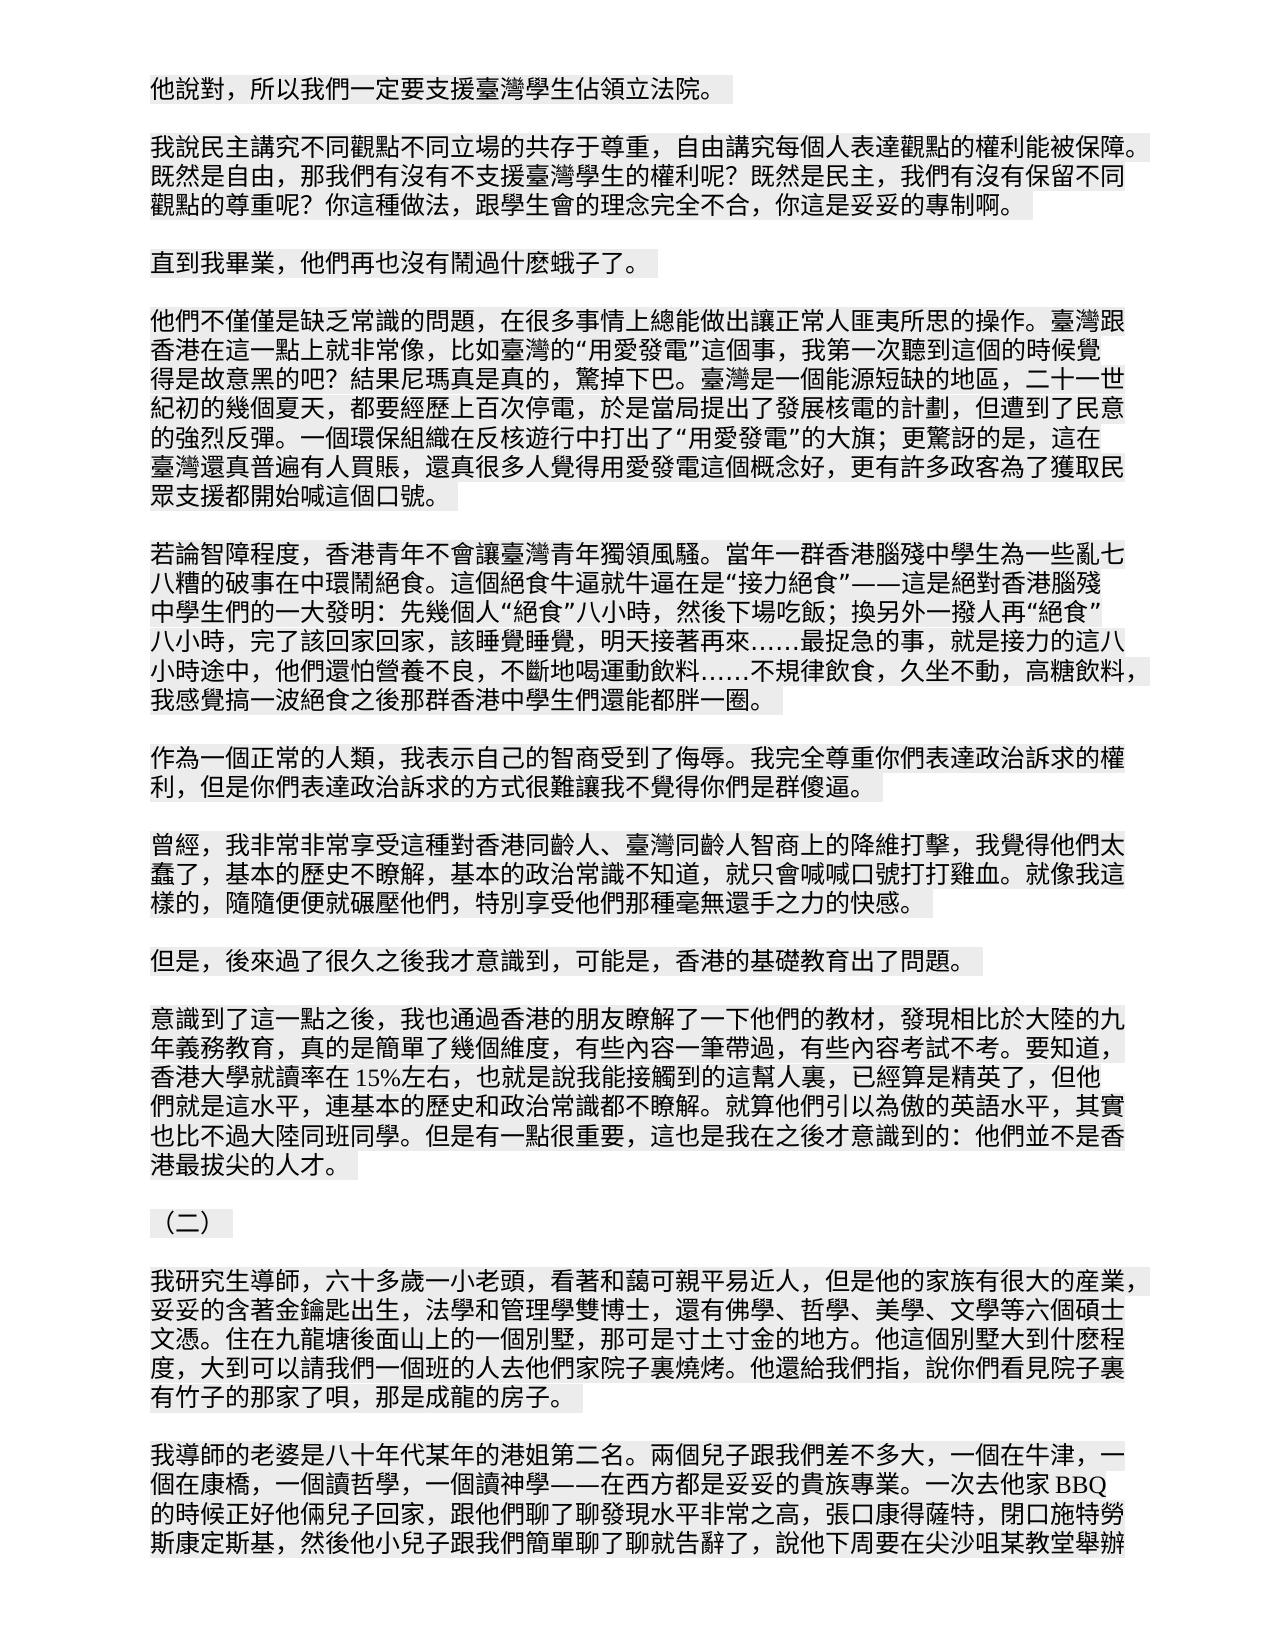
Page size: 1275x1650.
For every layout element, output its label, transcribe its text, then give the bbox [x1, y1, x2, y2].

text 卡韓政變 (94)：台灣青年的三種屬性//香港這座城市還有救嗎？(節錄。作者：趙皓陽) 陳真 2019. 06. 25. 趙皓陽這文章寫得很好，我就不告而取，借花獻佛了。 不過，裏頭有些描述，港台或許不太一樣。作者說，"香港青年不是壞，只是蠢而已"。依我看，台灣青年恐怕更有著三種屬性：一是蠢而已，一是壞而已，一是又蠢又壞。 三十多年來，這三種人把我整得很慘，所以我很清楚可以辨識出三者的不同。"蠢而已" 為數最多，壞而已為數最少，這類人通常就是帶頭的，包括各種親綠學者 (過去則是親藍，看風向辦事)、文化人及掛羊頭賣狗肉的所謂社運人士與維權份子、網紅等等等。這些人明知善惡，卻偏要顛倒是非黑白，藉以謀取個人權力與利益。 至於又蠢又壞的也是有，為數亦不少，例如橫行於網路世界那些陰陰暗暗的人，或是那些一經政黨或媒體煽動就會迅速冒出來喊打喊殺或是想方設法做一些傷害敵人之事的腦殘均屬之。他們之所以為惡不擇手段，一來是因為蠢，二來則是因為品性令人難以恭維。 最近一連串所謂嗆韓的中學生，我看也是這一類，half-witted，聞聲起舞，很容易被煽動，卻又以為自己很聰明很有正義感。想要矯正這些人的腦子幾乎可以說是絕望的，可是，一旦改朝換代，他們通常很快又會跟上另一股潮流，扮演同樣的角色。 這些嗆韓學生讓我想起一件事。話說民進黨，當然也有好人，而且是大好人，例如我的好朋友翁金珠及劉峰松夫婦。我當年之所以特地申請跑到彰化基督教醫院實習，就是為了能夠接近他們。林義雄之所以退黨，也是因為當年推舉翁金珠 (我稱呼她翁老師) 參選黨主席失利，憤而退黨。我記得翁老師當立委時，有一些我忘了是反對什麼的學生跑去立法院還是教育部抗議，對著官員大小聲，極盡羞辱之能事。翁老師原本是站在學生這邊，但是看到他們的囂張態度之後，就當場反過來罵學生說你們為什麼對長輩是這種態度？ 翁老師事後告訴我這件事，讓我印象很深刻，心裏頗感動。我心裏想，還好我所尊敬的好朋友終究還是能堅持這麼一點基本的是非和美德。那是二、三十年前的事了，那時候我雖然還是民進黨，但是對於黨總是想盡辦法驅使、煽動學生去做一些傷害異己或傷害國民黨人的事，感到很不以為然，因為黨存心就是把學生當成一種政治工具，一種傷害敵人的武器。 黨的 "理論" 大約是這樣：學生的形象就是清純，因此，傷害敵人時，敵人受傷會更重，而且只能挨打，不敢反擊學生，因為當時的社會氛圍把學生捧得很高、很清純、很有理想，無人敢攖其鋒。我所謂又蠢又壞，這一類學生就是一個例子：自以為是，而且不擇手段，但他始終不明白他只是一個任人操弄的工具。當然，從中他也是可以得到各種好處。你要說他很單純也可以。但是，單純到某種極致，與蠢無異。很多支薪或不支薪等級的網軍都是屬於這一類，品性很壞，腦子很差。 "蠢而已"、"壞而已" 及 "又蠢又壞" 這三類人，究竟哪一種為害最大，我覺得很難說，畢竟缺一不可，少掉其中之一，壞事就做不起來了。也許應該說，這是三位一體的青年組合。當然，倒也不一定是青年，其中 "壞而已" 那一類人通常是從年輕一路吃到飽，吃到中年、晚年，不管怎麼改朝換代，他們始終都可以隨時根據利益需要而調整姿勢，正義凜然地高唱各種 "理想"。 半個多世紀來，改變的只是當權的顏色不同，至於台灣青年的三種屬性則始終沒有改善，反倒變本加厲。 ======================== 香港這座城市還有救嗎？(節錄) 原創： 趙皓陽 全文 (含圖) 見：https://mp.weixin.qq.com/s/Ya7MtKeW6FYzx7W-6pYtXg （一） 因為有在香港讀書的經歷，我曾經寫過很多關於香港的文章，旨在消除我們對於香港青年的偏見，我不止一次說過，我接觸過很多香港青年，他們真的不是壞，他們只是蠢而已。 這絕對是我不帶任何情感偏見非常可觀的描述，如果你不喜歡言簡意賅的一個“蠢”字，也可以的用“幼稚病”三個字，但就麻煩一些，我也沒有任何歧視的意思。 我在爬大東山看落日的時候認識了一位元同校的香港朋友，他大概加入了類似"本島人優先"這類亂七八糟的組織，比極端港獨稍微好一點，對大陸人也沒有那麽多敵視，大致立場就是你過你的、我過我的多好，現在香港不好是因為大陸政府管著...... 我問他，你為什麽懷念英國殖民時代呢，甚至跟在英國國旗後面遊行？ 他說，因為democracy啊，一人一票啊，現在香港這麽多問題就是因為不democracy。 我問他，港英殖民時代你們選過總督嗎？ 他一下愣了，那種黑人問號？？？？的表情看著我。 我發現他是真不懂，於是告訴他，在英國人統治你們的時候，總督都是高貴的女王陛下直接指派的，你們一毛錢選舉權都沒有。在政府公務員體系內，香港人還要排在印度人後面，是妥妥的三等公民。為爭取自身權利、反對殖民壓迫，香港人民在六十年代進行過一系列抗議運動，結果被你的英國慈父用印度人軍警鎮壓了下去，拿槍biubiubiu地打你們香港人哎。 講真，當時他那一臉懊惱、難以置信、悔恨、羞漸、尷尬的表情，我能把玩一輩子。 第二個故事，當時臺灣太陽花那時候（彼時還沒有發生大規模占中事件），我們學校的學生會搞了各種亂七八糟的造勢活動支援。然後有一次開會的時候，一位理事表示，每一位在座的學生會成員都要表態支援太陽花運動，說的特別高大上，如果不表態就不符合學生會的最高理想，就不符合學生會的立會理念。 言下之意就是針對我們幾位大陸學生。我們都覺得太陽花運動跟我們有毛關係，這種表態不是MDZZ麽。當時有個大陸同學立馬就急了，說你們憑什麽逼我表態，我就是不支援，有種開除我啊。香港那邊同學聲音也高了八度，說我們是學生組織必須支援學生運動，這是原則。 我說大家都冷靜一下，你說的學生會的理念、最高原則什麽我們都認同，這同樣是我們大陸人民所認同的價值觀，你所表達的，就是民主和自由兩種理念。 他說對，所以我們一定要支援臺灣學生佔領立法院。 我說民主講究不同觀點不同立場的共存于尊重，自由講究每個人表達觀點的權利能被保障。既然是自由，那我們有沒有不支援臺灣學生的權利呢？既然是民主，我們有沒有保留不同觀點的尊重呢？你這種做法，跟學生會的理念完全不合，你這是妥妥的專制啊。 直到我畢業，他們再也沒有鬧過什麽蛾子了。 他們不僅僅是缺乏常識的問題，在很多事情上總能做出讓正常人匪夷所思的操作。臺灣跟香港在這一點上就非常像，比如臺灣的“用愛發電”這個事，我第一次聽到這個的時候覺得是故意黑的吧？結果尼瑪真是真的，驚掉下巴。臺灣是一個能源短缺的地區，二十一世紀初的幾個夏天，都要經歷上百次停電，於是當局提出了發展核電的計劃，但遭到了民意的強烈反彈。一個環保組織在反核遊行中打出了“用愛發電”的大旗；更驚訝的是，這在臺灣還真普遍有人買賬，還真很多人覺得用愛發電這個概念好，更有許多政客為了獲取民眾支援都開始喊這個口號。 若論智障程度，香港青年不會讓臺灣青年獨領風騷。當年一群香港腦殘中學生為一些亂七八糟的破事在中環鬧絕食。這個絕食牛逼就牛逼在是“接力絕食”——這是絕對香港腦殘中學生們的一大發明：先幾個人“絕食”八小時，然後下場吃飯；換另外一撥人再“絕食”八小時，完了該回家回家，該睡覺睡覺，明天接著再來……最捉急的事，就是接力的這八小時途中，他們還怕營養不良，不斷地喝運動飲料……不規律飲食，久坐不動，高糖飲料，我感覺搞一波絕食之後那群香港中學生們還能都胖一圈。 作為一個正常的人類，我表示自己的智商受到了侮辱。我完全尊重你們表達政治訴求的權利，但是你們表達政治訴求的方式很難讓我不覺得你們是群傻逼。 曾經，我非常非常享受這種對香港同齡人、臺灣同齡人智商上的降維打擊，我覺得他們太蠢了，基本的歷史不瞭解，基本的政治常識不知道，就只會喊喊口號打打雞血。就像我這樣的，隨隨便便就碾壓他們，特別享受他們那種毫無還手之力的快感。 但是，後來過了很久之後我才意識到，可能是，香港的基礎教育出了問題。 意識到了這一點之後，我也通過香港的朋友瞭解了一下他們的教材，發現相比於大陸的九年義務教育，真的是簡單了幾個維度，有些內容一筆帶過，有些內容考試不考。要知道，香港大學就讀率在15%左右，也就是說我能接觸到的這幫人裏，已經算是精英了，但他們就是這水平，連基本的歷史和政治常識都不瞭解。就算他們引以為傲的英語水平，其實也比不過大陸同班同學。但是有一點很重要，這也是我在之後才意識到的：他們並不是香港最拔尖的人才。 （二） 我研究生導師，六十多歲一小老頭，看著和藹可親平易近人，但是他的家族有很大的産業，妥妥的含著金鑰匙出生，法學和管理學雙博士，還有佛學、哲學、美學、文學等六個碩士文憑。住在九龍塘後面山上的一個別墅，那可是寸土寸金的地方。他這個別墅大到什麽程度，大到可以請我們一個班的人去他們家院子裏燒烤。他還給我們指，說你們看見院子裏有竹子的那家了唄，那是成龍的房子。 我導師的老婆是八十年代某年的港姐第二名。兩個兒子跟我們差不多大，一個在牛津，一個在康橋，一個讀哲學，一個讀神學——在西方都是妥妥的貴族專業。一次去他家BBQ的時候正好他倆兒子回家，跟他們聊了聊發現水平非常之高，張口康得薩特，閉口施特勞斯康定斯基，然後他小兒子跟我們簡單聊了聊就告辭了，說他下周要在尖沙咀某教堂舉辦一場聖誕鋼琴獨奏會，他的鋼琴剛剛海運了回來，要佈置到場地去。 當時我們都沒有想太多，就覺得我導師真是人生贏家，父母優秀、妻子優秀、兒子優秀，自己也特別優秀，這樣的人生讓誰不羡慕呢。一段日子過後，再結合我在香港遇到的種種事情，我才意識到了，這背後不僅僅是一個優秀的家庭這樣簡單，而是香港精英階層與平民階層巨大的鴻溝。 我說香港的年輕人人蠢、笨、沒有常識，說他們的基礎教育出了問題，但我當時沒有意識到，香港的精英階層的子女教育是沒有這個問題的，他們直接就送到了國外最頂級的私立學校，從小接受最拔尖的教育。階級固化的棺材板就這樣釘上了釘，平民和精英接受的都是不同的教育、不同的教材、不同的學校、不同的老師，平民的教育還要搞“素質教育”“寬鬆教育”“多元教育”，教的他們連基本的常識、基本的知識儲備都沒有，將來那什麽去跟精英階層掰手腕。 差不多同樣年齡的兩個香港青年，一個連鴉片戰爭的歷史都不知道，一個跟我侃侃而談薩特的噁心和康定斯基的修養，這就是真實可見的割裂與鴻溝。最可怕的是，這個鴻溝不是20%和80%的鴻溝，而是0.1%和99.9%的鴻溝。香港還有希望嗎？似乎只有這0.1%的未來才能稱得上“希望”——這群精英沒有國界，他們從小就是世界公民，接觸到的都是世界最頂級的資源；更可怕的是他們的家產都在香港，他們會繼承父輩祖輩鉅額的財富，也就是說這些世界公民才是香港真正的主人。 而剩下99.9%的絕大多數，可以說他們爛在了這一窪小地方。我一直在說，香港絕大多數平民生活質量沒有我們想象的那麽高，首先房子就那麽小，房價還那麽高——平均一間屋子的大小只有5-6平米，但平均房價達到了19.68萬一平米（2018年的資料）；道路窄小擁擠，工作壓力大競爭激烈，氣候悶熱潮濕，唯一好一點的估計就是吃的好吃。但綜合來看香港空有一個自由港、亞洲金融之都、經濟龍頭這些光鮮亮麗的牌子，老百姓們尤其是年輕人們的生活未必有多好，一間房子就把他們都掏空了。 香港的繁華是那些“主人們”的繁華，是那些“0.1%”的羅曼蒂克，普通人對自己的生活並不滿意，再加上又沒有受過系統而可靠的基礎教育，所以非常容易被一些“表面文章”所蠱惑：一說就是抗議，一鬧就是上街，還一個個覺得自己挺光榮挺正義。他們把矛頭指向了一個永遠背鍋的大陸，而香港真正的主人——地産大鱷、金融巨頭和他們已經成為“世界公民”的兒孫們，在背後默默地數著錢。 於是精英們的“愚民教育”成功了，一些底層人民甚至也樂於看到自己學業壓力減輕，主動擁抱所謂的“素質”“寬鬆”“多元化”的氛圍，於是0.1%的統治牢不可破，他們的地位甚至比封建血統都要穩固，long may they reign。 （三） 我們若說這是精英階層——也是制度制定者們，有意識的愚民教育，似乎有些陰謀論的味道，但我們只看結果，則是一個非常清晰的現象：民眾徹底被“愚”了——他們不知道如何去實現一個既定目標，甚至都不知道自己想要什麽，不知道自己的訴求。 我之前的文章寫過，香港的經濟活力被地産資本所吞噬，而香港年輕人絕大多數勞動成果，都通過極高的房價被地産資本家變相剝削了。但是他們從來沒有人看到這一點，沒有人意識到打擊高房價對於整個香港經濟體的巨大作用。(餘略) （四） 本文的題目是“香港這座城市還有救嗎？”，也可以換成一個更精確的說法是“香港的年輕人們還能變聰明點嗎？”——我給出的答案是悲觀的。因為香港整個地方太小了，太閉塞了；而本地人又因為曾經得天獨厚的地理歷史因素，彌漫著一種發達過後弄弄的傲慢情緒。可以說整個地區的人都喪失了批判性與反思性，固步自封。 如果抛去了香港優越的先天環境，香港年輕人（除0.1%的精英外）所受的教育和專業素養，至完全不足以在一個大市場中與大陸青年競爭的。同時香港長久以來受到西方價值觀的衝擊，普通民眾很容易被蠱惑，上一次街，遊一次行，就能獲得一些虛僞的滿足感，覺得自己多光榮多正義多威武霸氣了，然後繼續用自己的血肉去供養地産資本家，被人賣了還替人數錢還可開心呢。 不在其位，不謀其政，我已經畢業回來了，我也沒有那麽聖母去過多操心香港有沒有未來，我比較操心我們自己的未來。當今的香港社會是一面鏡子，能反應很多的問題。 首當其衝的是教育問題。我在之前很多文章裏都說過，我們國家最偉大的成就之一，就是把九年義務教育全國性推廣。這一舉措讓即便最偏遠的農村、山區、少數民族地區都納入了現代化的軌道，為改革開放後的人口紅利提供了堅實的基礎。人口紅利，不是單純的人多，而是能夠達到工業化生産要求、能夠納入經濟體系的勞動力多，這才是真正的“紅利”。義務教育帶來的是高素質勞動力，這個“高素質”不一定是要讀到本科碩士之類，而是針對經濟活動來說的。 放眼全球，中國的九年義務教育水平已經算是妥妥的“高素質”了。為什麽印度人口同樣眾多，但是沒有非常明顯的人口紅利存在？因為印度沒有經歷過我們翻天覆地影響深遠的革命，農村等廣大地區封建殘餘嚴重，廣大人口活在泥裏並不能為工業生産所用，網上經常調侃的印度“一億人口，十億牲口”，雖然有一些侮辱性的含義，但也恰如其分地表達了印度現狀——廣大人口既不能為工業生産所用，也沒有實力進入市場去消費，他們是被整個經濟體抛棄的一群人，要命的是這群人是國家人口的絕大多數。(餘略) 有很多人認為“高考”是我國教育公平的很好體現，我說並不完全正確，真正的教育公平在於教育資源的分配，高考只是很小的一個組成部分，只是一個結果、一個儀式化的認證，我們不能像香港人一樣只看到表面現象而忽視了本質問題。所以，正如我在《基層醫生、教師的普遍困境：為什麽工作這麽辛苦，待遇卻這麽低？》《醫療、教育、養老與社保的困境，最好的解藥在哪里？》這兩篇文章裏，用近三萬字分析的結論：有些行業不能市場化，醫療算一個，教育算一個。 有些人說醫療養老教育這些問題是市場化不完全的問題，能說出這種話的要麽是腦子壞掉了，要麽是良心壞掉了。我們分析了這麽多還看不出來嗎，完全市場化，像美國那樣精英學校、私立醫院就好了？除了少數富豪，廣大民眾都看不起病上不起學就好了？ 現在社會其實有一些很不好的端倪了，國家對醫療和教育的財政支援不夠，醫生待遇低，用藥品回扣、濫開檢查來彌補；教師待遇低，優秀老師紛紛流入私立學校，而公立學校師資力量越來越弱，老師越來越混日子劃水；精英子女要麽出國要麽去昂貴的私立學校。看看美國和日本，公立學校都是什麽樣子，這樣下來社會更加固化，精英永遠是精英，屁民就在看不起病、上不起學的泥潭裏爛掉了。 另一個是房地産問題，正如前文所述，香港是被房地産吸乾了經濟活力的城市，縱使有著繁華發達的表皮，大多數普通民眾也很難享受到發展帶來的幸福感。我們房地産市場面臨著同樣的問題，就比如“六個錢包”（夫妻，和兩邊四位父母）供養一套房産的理論，這說明房地産産業不光吸老百姓的血，還在吸其他産業的血——六個錢包都供了房子，那別的産業評什麽活？更多地分析在《房地産市場批判》一文中也已經說得很詳盡了，這裏就不再贅述。 還是那句話，為啥我總是不厭其煩地分析香港問題，因為有些不僅僅是香港的問題。秦人不暇自哀，而後人哀之；後人哀之而不鑒之，亦使後人而複哀後人也。 [150, 75, 1125, 1558]
